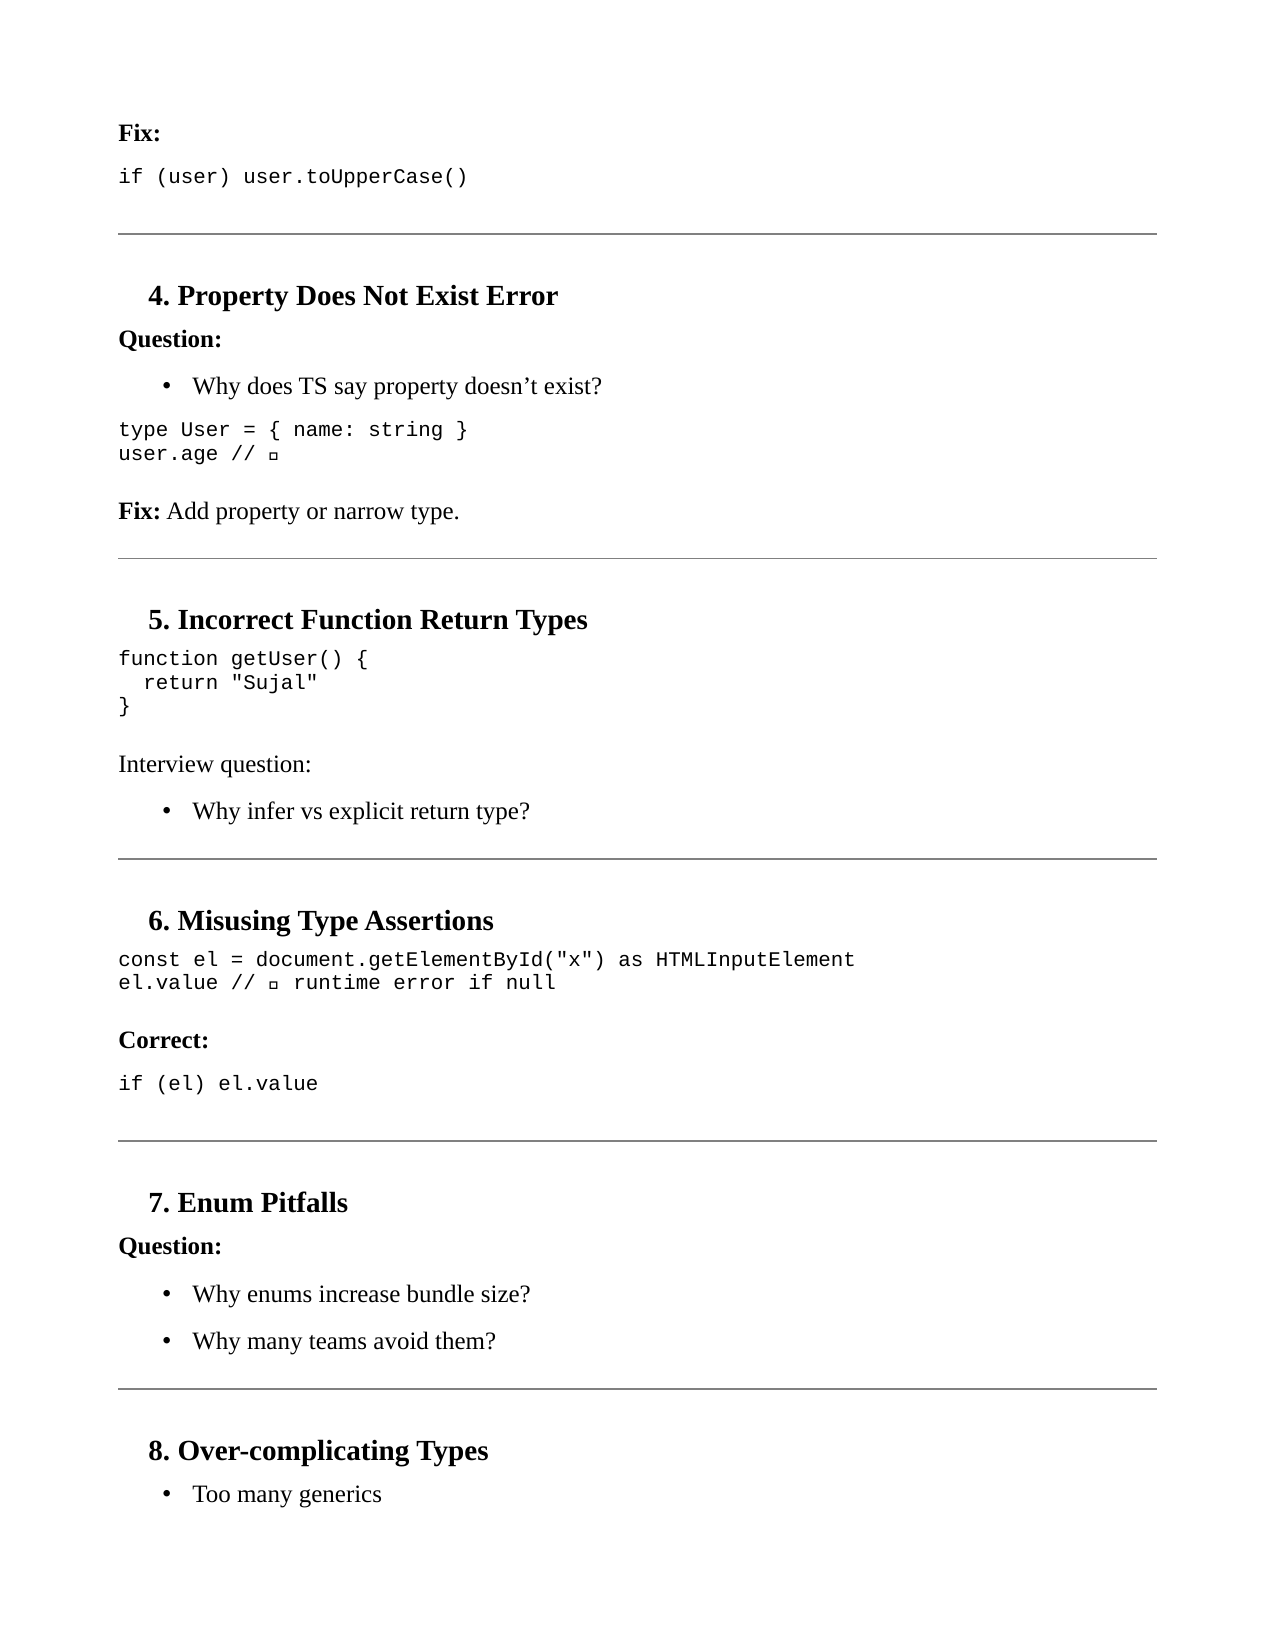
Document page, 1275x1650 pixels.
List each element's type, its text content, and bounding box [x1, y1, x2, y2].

list Why enums increase bundle size? [162, 1279, 1157, 1307]
text type User = { name: string } [118, 419, 1157, 443]
list Why many teams avoid them? [162, 1326, 1157, 1355]
text user.age // ❌ [118, 443, 1157, 466]
text Correct: [118, 1026, 1157, 1054]
text return "Sujal" [118, 672, 1157, 696]
subtitle 🔴 6. Misusing Type Assertions [118, 903, 1157, 936]
text Fix: [118, 118, 1157, 147]
text } [118, 696, 1157, 719]
list Why does TS say property doesn’t exist? [162, 371, 1157, 400]
subtitle 🔴 5. Incorrect Function Return Types [118, 602, 1157, 636]
subtitle 🔴 8. Over-complicating Types [118, 1433, 1157, 1466]
text Fix: Add property or narrow type. [118, 496, 1157, 524]
subtitle 🔴 7. Enum Pitfalls [118, 1185, 1157, 1219]
list Too many generics [162, 1479, 1157, 1508]
text const el = document.getElementById("x") as HTMLInputElement [118, 949, 1157, 972]
text el.value // ❌ runtime error if null [118, 972, 1157, 996]
text if (user) user.toUpperCase() [118, 166, 1157, 189]
text if (el) el.value [118, 1073, 1157, 1097]
text function getUser() { [118, 648, 1157, 672]
text Question: [118, 324, 1157, 352]
list Why infer vs explicit return type? [162, 796, 1157, 825]
text Question: [118, 1231, 1157, 1260]
subtitle 🔴 4. Property Does Not Exist Error [118, 278, 1157, 311]
text Interview question: [118, 749, 1157, 777]
